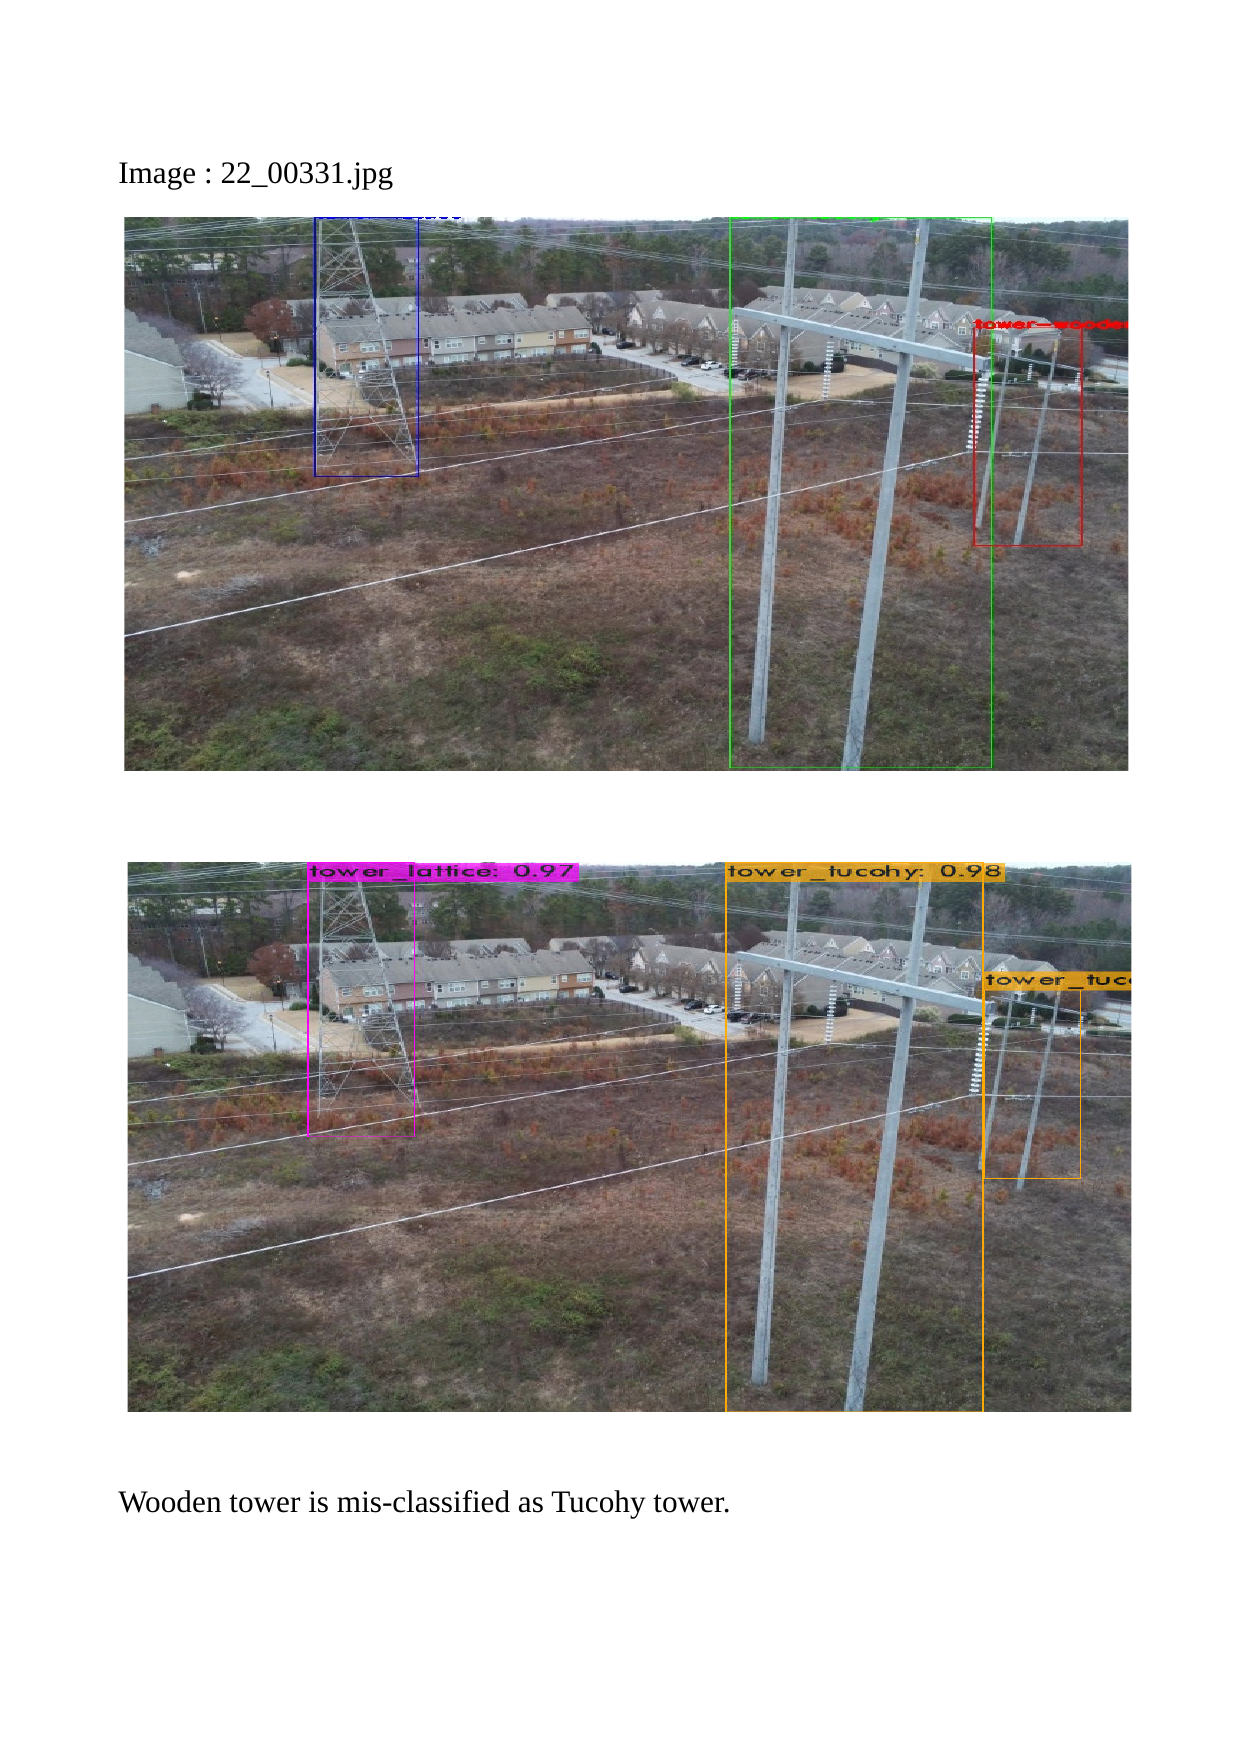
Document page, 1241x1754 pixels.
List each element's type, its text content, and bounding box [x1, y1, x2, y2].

text Image : 22_00331.jpg [118, 154, 1122, 190]
text Wooden tower is mis-classified as Tucohy tower. [118, 1484, 1122, 1519]
picture [127, 862, 1132, 1412]
picture [124, 217, 1129, 771]
